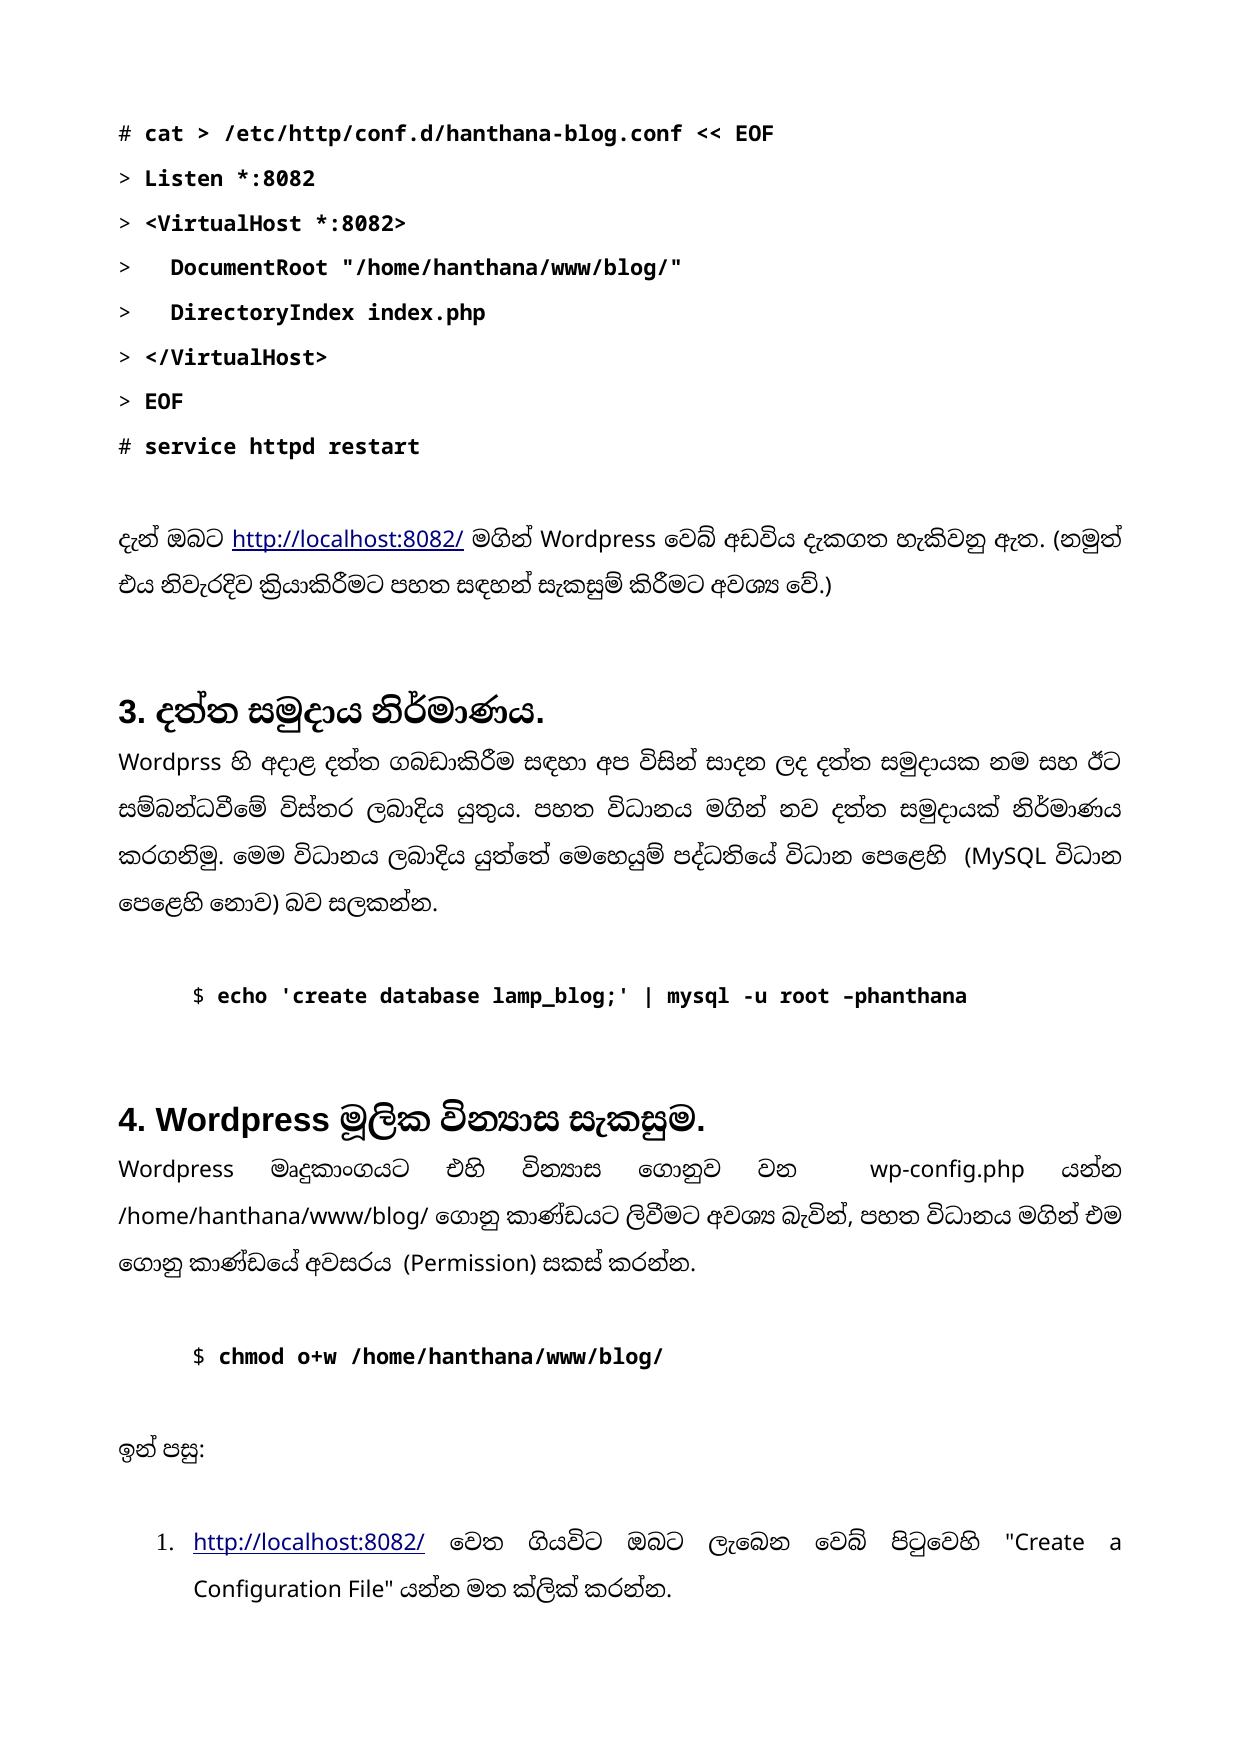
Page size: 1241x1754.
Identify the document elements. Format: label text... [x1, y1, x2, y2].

text $ echo 'create database lamp_blog;' | mysql -u root –phanthana [118, 981, 1122, 1009]
subtitle 4. Wordpress මූලික වින්‍යාස සැකසුම. [118, 1095, 1122, 1141]
text Wordprss හි අදාළ දත්ත ගබඩාකිරීම සඳහා අප විසින් සාදන ලද දත්ත සමුදායක නම සහ ඊට සම්බන්ධවීමේ විස්තර ලබාදිය යුතුය. පහත විධානය මගින් නව දත්ත සමුදායක් නිර්මාණය කරගනිමු. මෙම විධානය ලබාදිය යුත්තේ මෙහෙයුම් පද්ධතියේ විධාන පෙළෙහි (MySQL විධාන පෙළෙහි නොව) බව සලකන්න. [118, 746, 1122, 918]
text > </VirtualHost> [118, 342, 1122, 371]
text $ chmod o+w /home/hanthana/www/blog/ [118, 1341, 1122, 1371]
subtitle 3. දත්ත සමුදාය නිර්මාණය. [118, 688, 1122, 734]
text Wordpress මෘදුකාංගයට එහි වින්‍යාස ගොනුව වන wp-config.php යන්න /home/hanthana/www/blog/ ගොනු කාණ්ඩයට ලිවීමට අවශ්‍ය බැවින්, පහත විධානය මගින් එම ගොනු කාණ්ඩයේ අවසරය (Permission) සකස් කරන්න. [118, 1153, 1122, 1278]
text ඉන් පසු: [118, 1432, 1122, 1464]
text දැන් ඔබට http://localhost:8082/ මගින් Wordpress වෙබ් අඩවිය දැකගත හැකිවනු ඇත. (නමුත් එය නිවැරදිව ක්‍රියාකිරීමට පහත සඳහන් සැකසුම් කිරීමට අවශ්‍ය වේ.) [118, 522, 1122, 601]
text # service httpd restart [118, 431, 1122, 461]
text > Listen *:8082 [118, 163, 1122, 193]
text # cat > /etc/http/conf.d/hanthana-blog.conf << EOF [118, 118, 1122, 148]
text > <VirtualHost *:8082> [118, 207, 1122, 237]
text > DirectoryIndex index.php [118, 297, 1122, 327]
text > EOF [118, 386, 1122, 416]
text > DocumentRoot "/home/hanthana/www/blog/" [118, 252, 1122, 282]
list http://localhost:8082/ වෙත ගියවිට ඔබට ලැබෙන වෙබ් පිටුවෙහි "Create a Configuration File" යන්න මත ක්ලික් කරන්න. [156, 1526, 1122, 1604]
